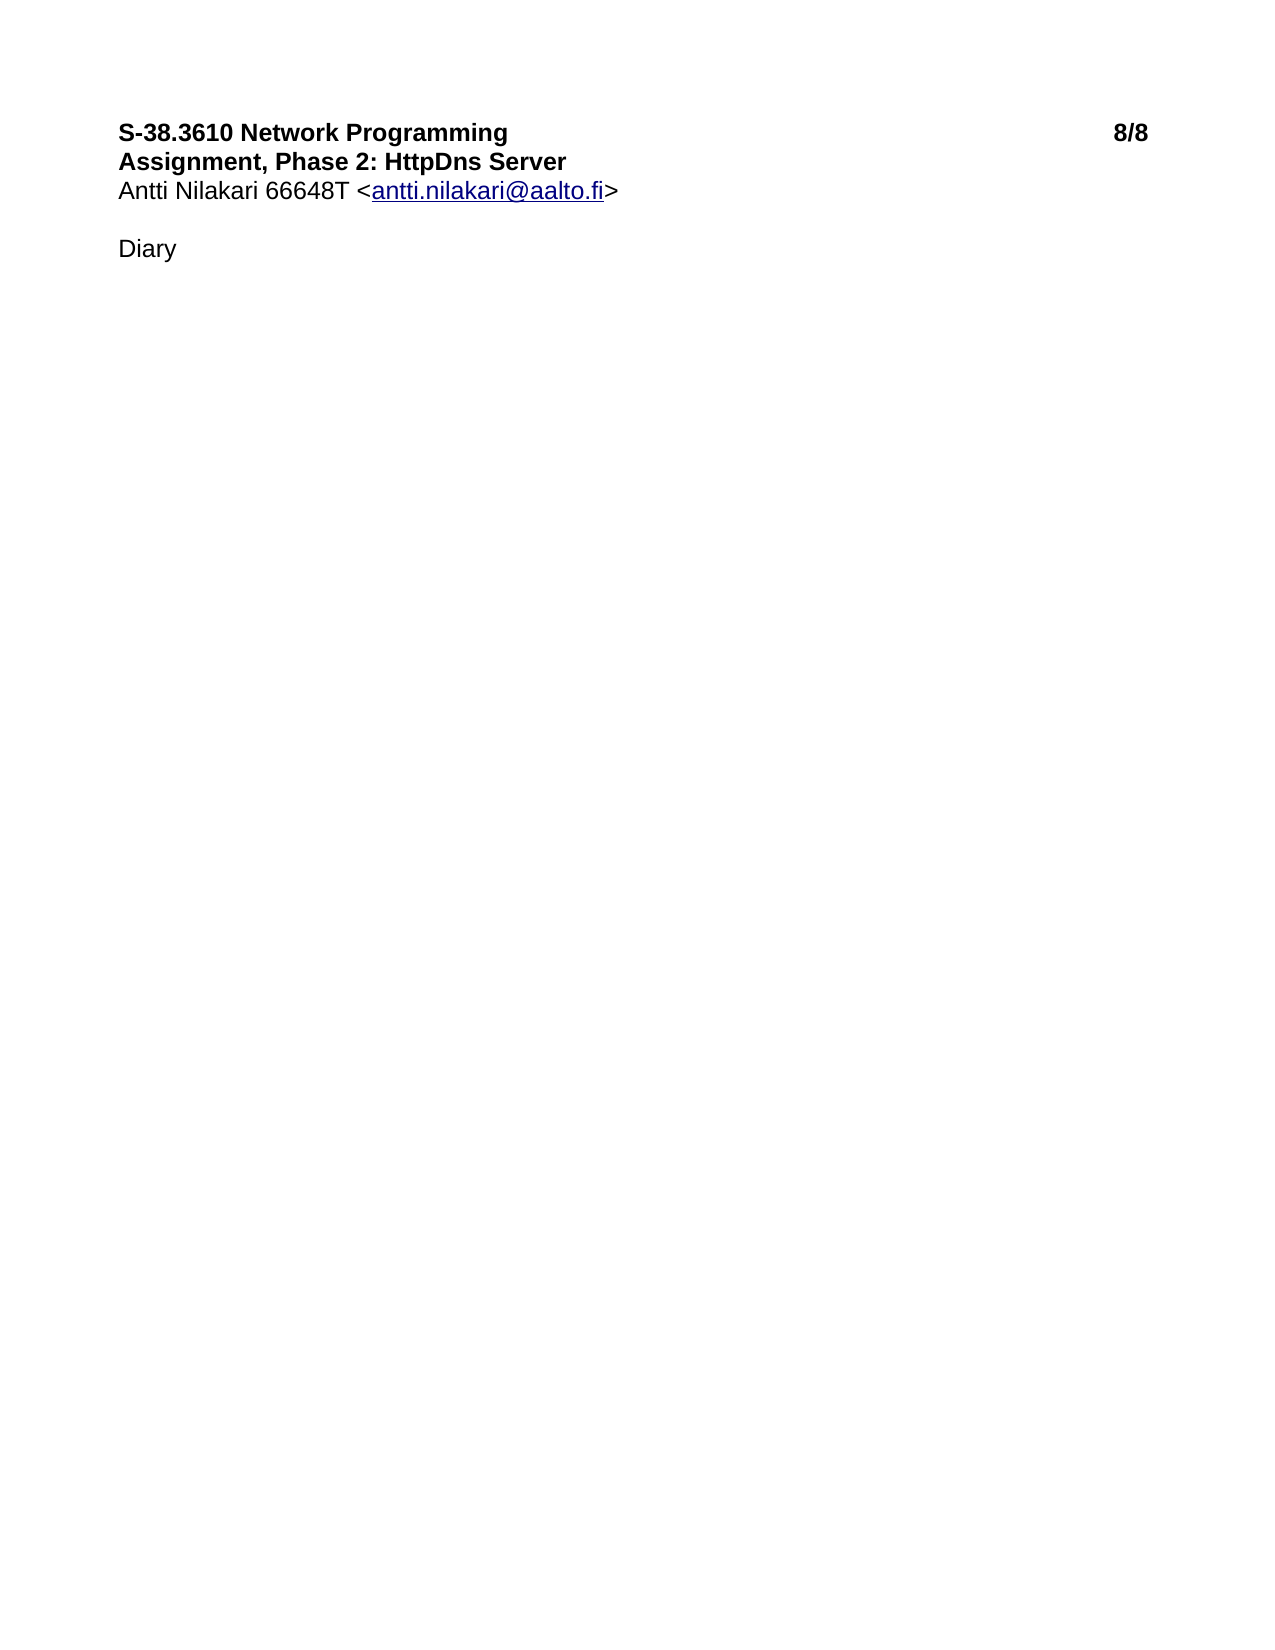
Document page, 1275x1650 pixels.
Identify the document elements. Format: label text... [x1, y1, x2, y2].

text Diary [118, 234, 1157, 263]
